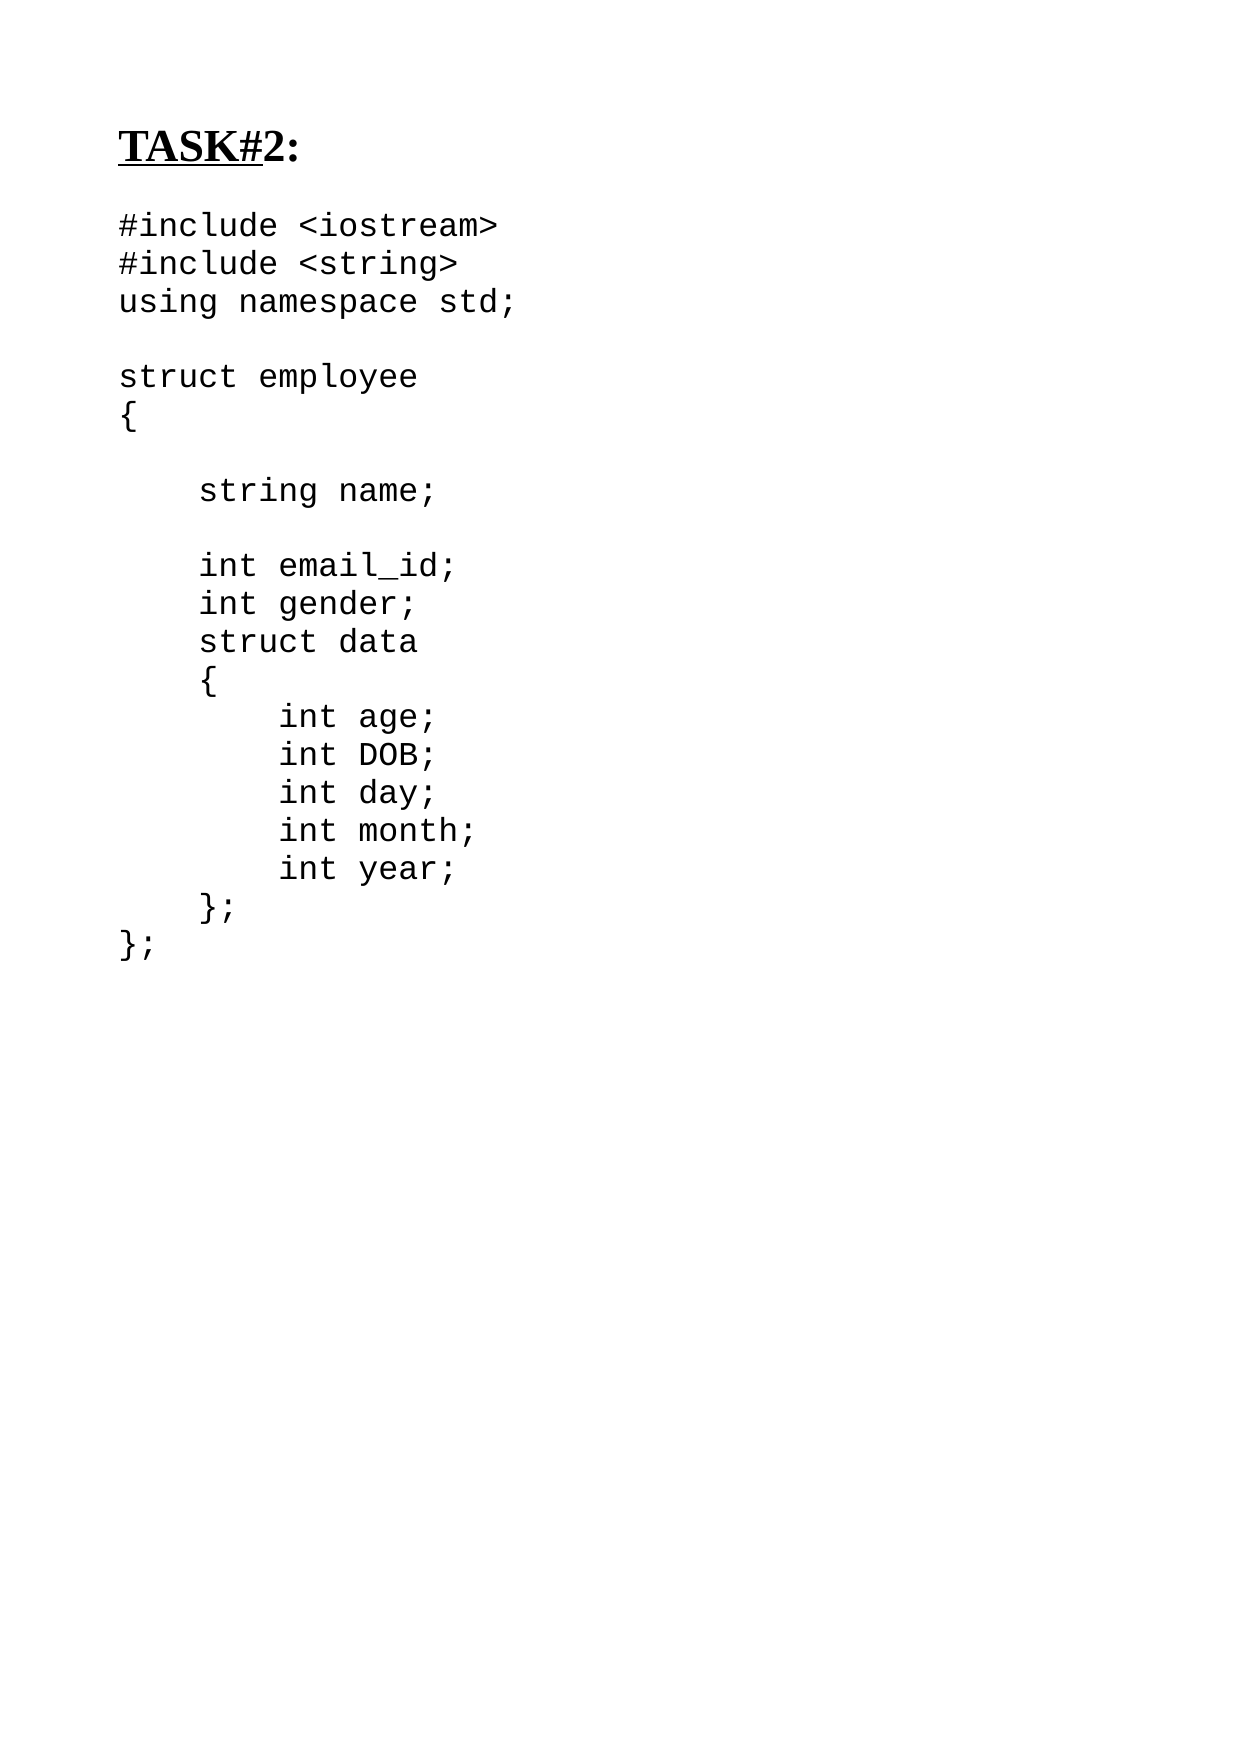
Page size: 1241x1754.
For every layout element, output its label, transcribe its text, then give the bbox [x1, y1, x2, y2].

text int gender; [118, 587, 1122, 624]
text int email_id; [118, 549, 1122, 587]
text string name; [118, 473, 1122, 511]
text struct employee [118, 360, 1122, 398]
text int DOB; [118, 738, 1122, 776]
text { [118, 398, 1122, 436]
text using namespace std; [118, 284, 1122, 322]
text int age; [118, 700, 1122, 738]
text int month; [118, 814, 1122, 851]
text { [118, 662, 1122, 700]
text }; [118, 927, 1122, 965]
text }; [118, 889, 1122, 927]
text #include <string> [118, 246, 1122, 284]
text int year; [118, 851, 1122, 889]
text #include <iostream> [118, 209, 1122, 246]
text struct data [118, 624, 1122, 662]
text TASK#2: [118, 118, 1122, 171]
text int day; [118, 776, 1122, 814]
